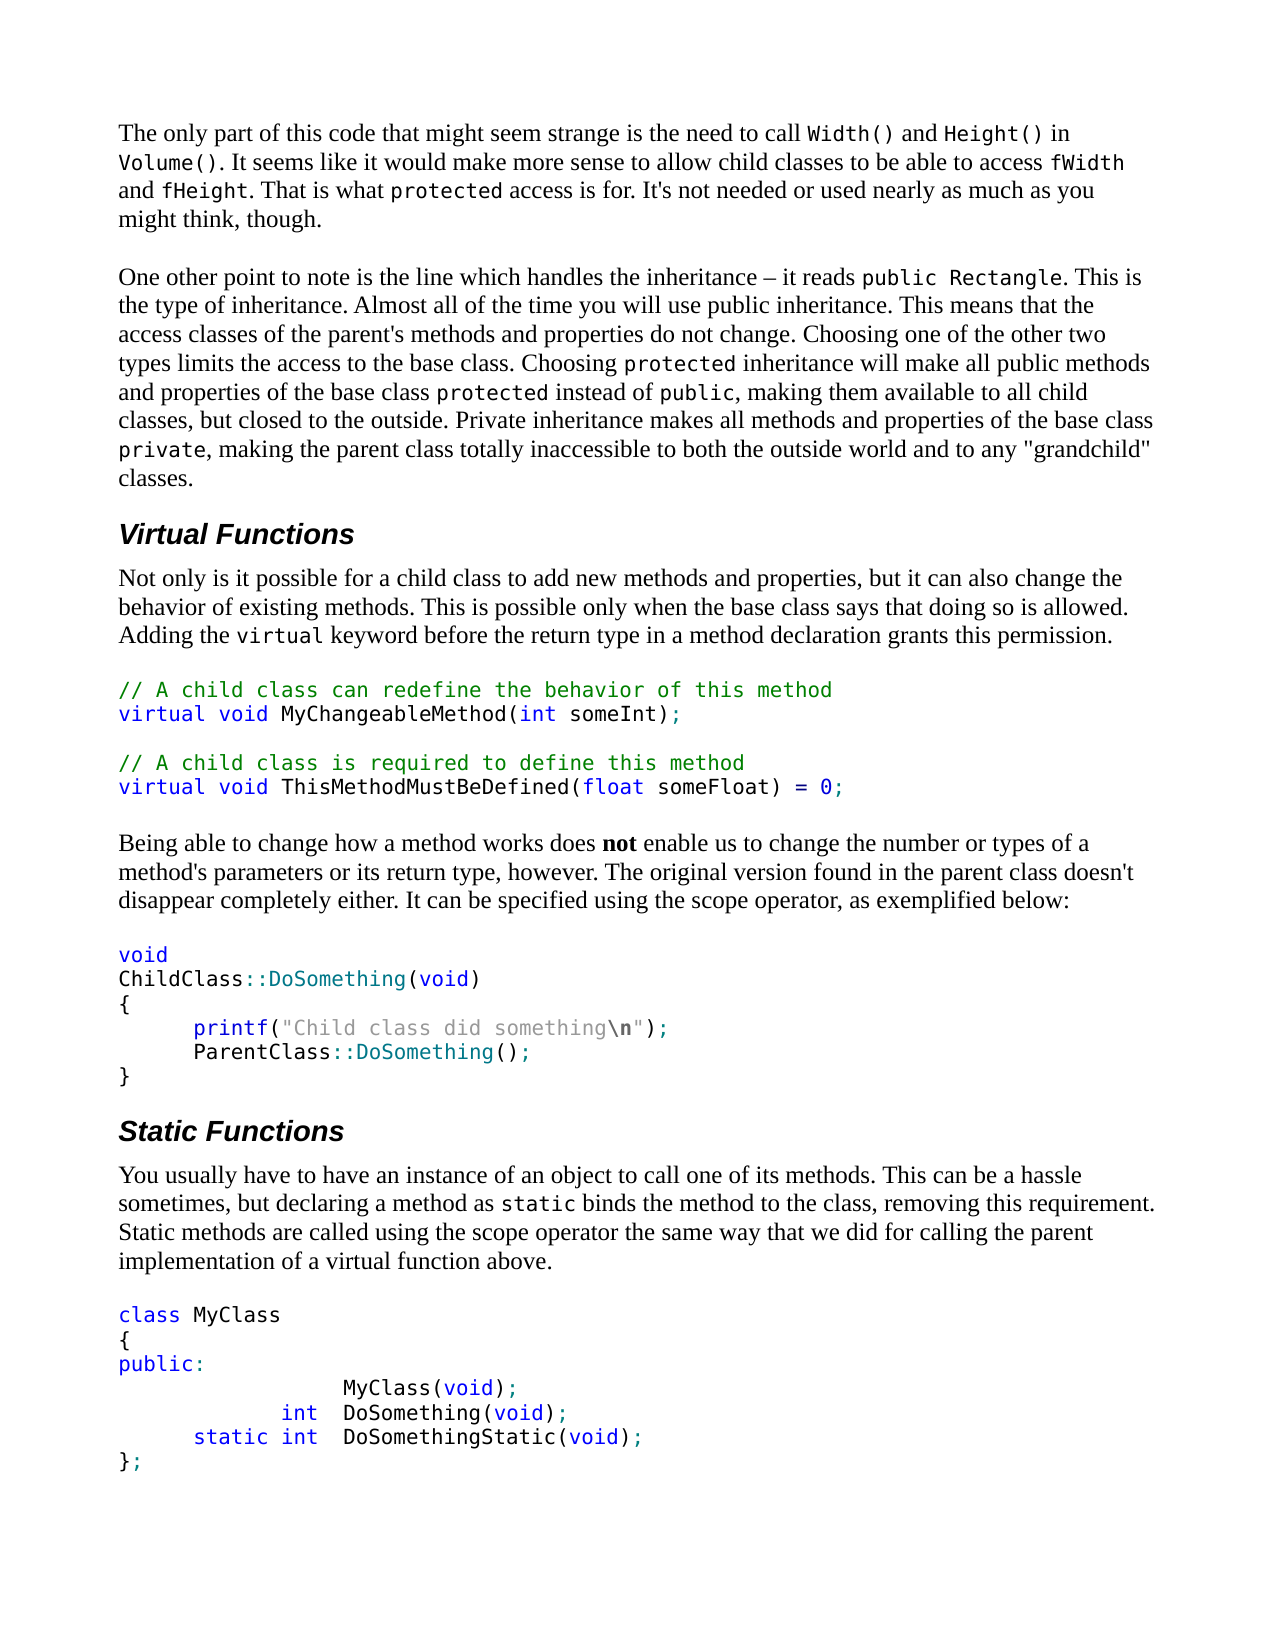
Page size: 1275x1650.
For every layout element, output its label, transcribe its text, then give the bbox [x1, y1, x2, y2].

text void [118, 943, 1157, 967]
text int DoSomething(void); [118, 1401, 1157, 1425]
text // A child class is required to define this method [118, 751, 1157, 775]
text public: [118, 1352, 1157, 1376]
text The only part of this code that might seem strange is the need to call Width() and Height() in Volume(). It seems like it would make more sense to allow child classes to be able to access fWidth and fHeight. That is what protected access is for. It's not needed or used nearly as much as you might think, though. [118, 118, 1157, 233]
text ParentClass::DoSomething(); [118, 1040, 1157, 1064]
subtitle Static Functions [118, 1114, 1157, 1147]
text static int DoSomethingStatic(void); }; [118, 1425, 1157, 1473]
text { [118, 1328, 1157, 1352]
text One other point to note is the line which handles the inheritance – it reads public Rectangle. This is the type of inheritance. Almost all of the time you will use public inheritance. This means that the access classes of the parent's methods and properties do not change. Choosing one of the other two types limits the access to the base class. Choosing protected inheritance will make all public methods and properties of the base class protected instead of public, making them available to all child classes, but closed to the outside. Private inheritance makes all methods and properties of the base class private, making the parent class totally inaccessible to both the outside world and to any "grandchild" classes. [118, 262, 1157, 492]
text } [118, 1064, 1157, 1089]
text ChildClass::DoSomething(void) { [118, 967, 1157, 1016]
text // A child class can redefine the behavior of this method [118, 678, 1157, 702]
text Being able to change how a method works does not enable us to change the number or types of a method's parameters or its return type, however. The original version found in the parent class doesn't disappear completely either. It can be specified using the scope operator, as exemplified below: [118, 828, 1157, 914]
text virtual void ThisMethodMustBeDefined(float someFloat) = 0; [118, 775, 1157, 799]
text Not only is it possible for a child class to add new methods and properties, but it can also change the behavior of existing methods. This is possible only when the base class says that doing so is allowed. Adding the virtual keyword before the return type in a method declaration grants this permission. [118, 563, 1157, 649]
text MyClass(void); [118, 1376, 1157, 1401]
text printf("Child class did something\n"); [118, 1016, 1157, 1040]
text You usually have to have an instance of an object to call one of its methods. This can be a hassle sometimes, but declaring a method as static binds the method to the class, removing this requirement. Static methods are called using the scope operator the same way that we did for calling the parent implementation of a virtual function above. [118, 1160, 1157, 1275]
subtitle Virtual Functions [118, 517, 1157, 550]
text class MyClass [118, 1303, 1157, 1328]
text virtual void MyChangeableMethod(int someInt); [118, 702, 1157, 726]
